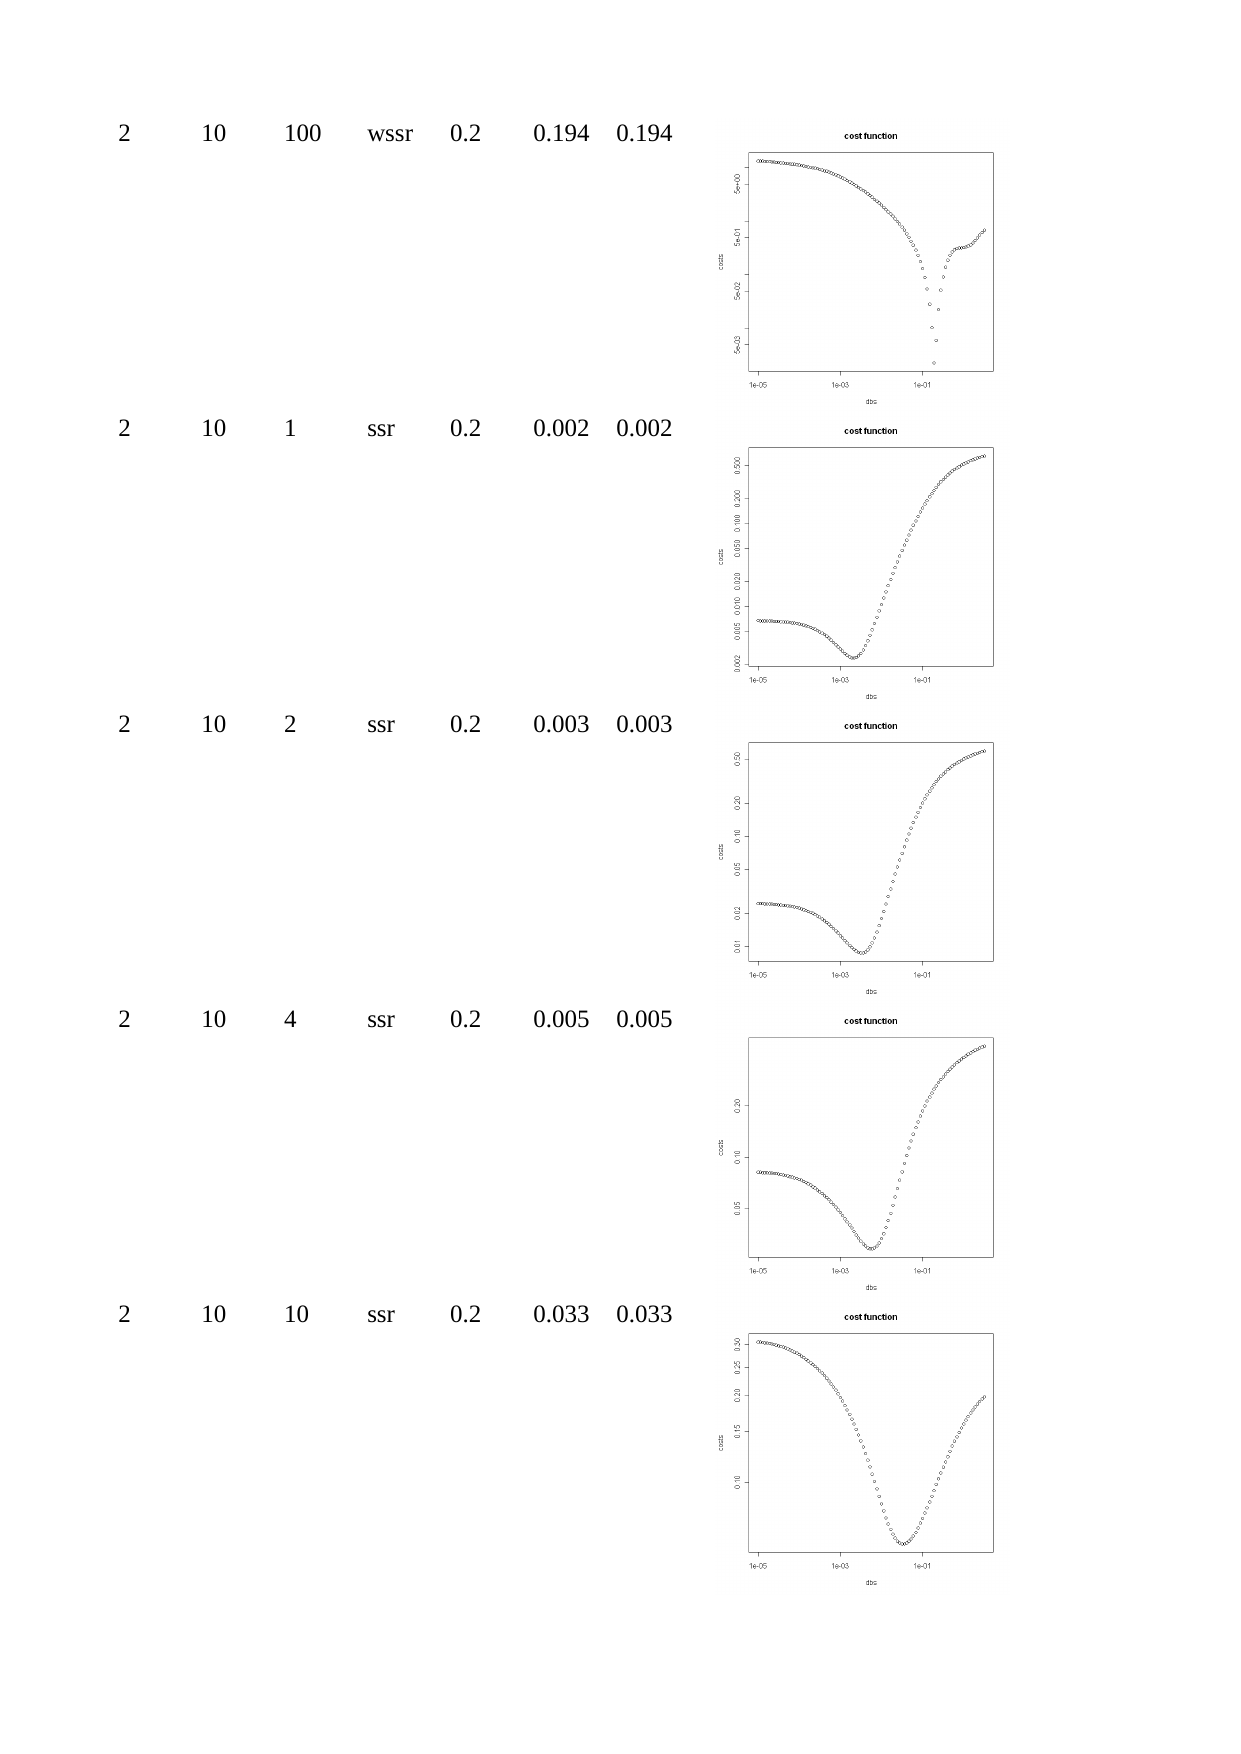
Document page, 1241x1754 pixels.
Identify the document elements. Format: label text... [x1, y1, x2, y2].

table_cell 0.2 [450, 1004, 533, 1299]
table_cell 2 [118, 118, 201, 413]
table_cell 2 [118, 414, 201, 709]
table_cell 0.002 [616, 414, 714, 709]
table_cell 10 [201, 1004, 284, 1299]
table_cell 0.033 [533, 1299, 616, 1595]
table_cell [1011, 1299, 1122, 1595]
table_cell 0.2 [450, 414, 533, 709]
table_cell 2 [284, 709, 367, 1004]
table_cell 10 [201, 414, 284, 709]
table_cell [1011, 709, 1122, 1004]
table_cell 0.003 [533, 709, 616, 1004]
table_cell 2 [118, 1299, 201, 1595]
table_cell wssr [367, 118, 450, 413]
table_cell ssr [367, 1299, 450, 1595]
table_cell 0.033 [616, 1299, 714, 1595]
table_cell 10 [201, 118, 284, 413]
table_cell 0.2 [450, 709, 533, 1004]
table_cell 100 [284, 118, 367, 413]
table_cell 2 [118, 1004, 201, 1299]
table_cell 2 [118, 709, 201, 1004]
table_cell 0.2 [450, 1299, 533, 1595]
table_cell 0.003 [616, 709, 714, 1004]
table_cell 1 [284, 414, 367, 709]
table_cell ssr [367, 414, 450, 709]
table_cell 0.2 [450, 118, 533, 413]
table_cell 0.002 [533, 414, 616, 709]
table_cell 10 [201, 709, 284, 1004]
table_cell 0.005 [533, 1004, 616, 1299]
table_cell ssr [367, 709, 450, 1004]
table_cell [1011, 1004, 1122, 1299]
table_cell 4 [284, 1004, 367, 1299]
table_cell ssr [367, 1004, 450, 1299]
table_cell 10 [201, 1299, 284, 1595]
table_cell 10 [284, 1299, 367, 1595]
table_cell 0.005 [616, 1004, 714, 1299]
table_cell 0.194 [616, 118, 714, 413]
table_cell [1011, 118, 1122, 413]
table_cell 0.194 [533, 118, 616, 413]
table_cell [1011, 414, 1122, 709]
picture [714, 118, 1011, 1595]
